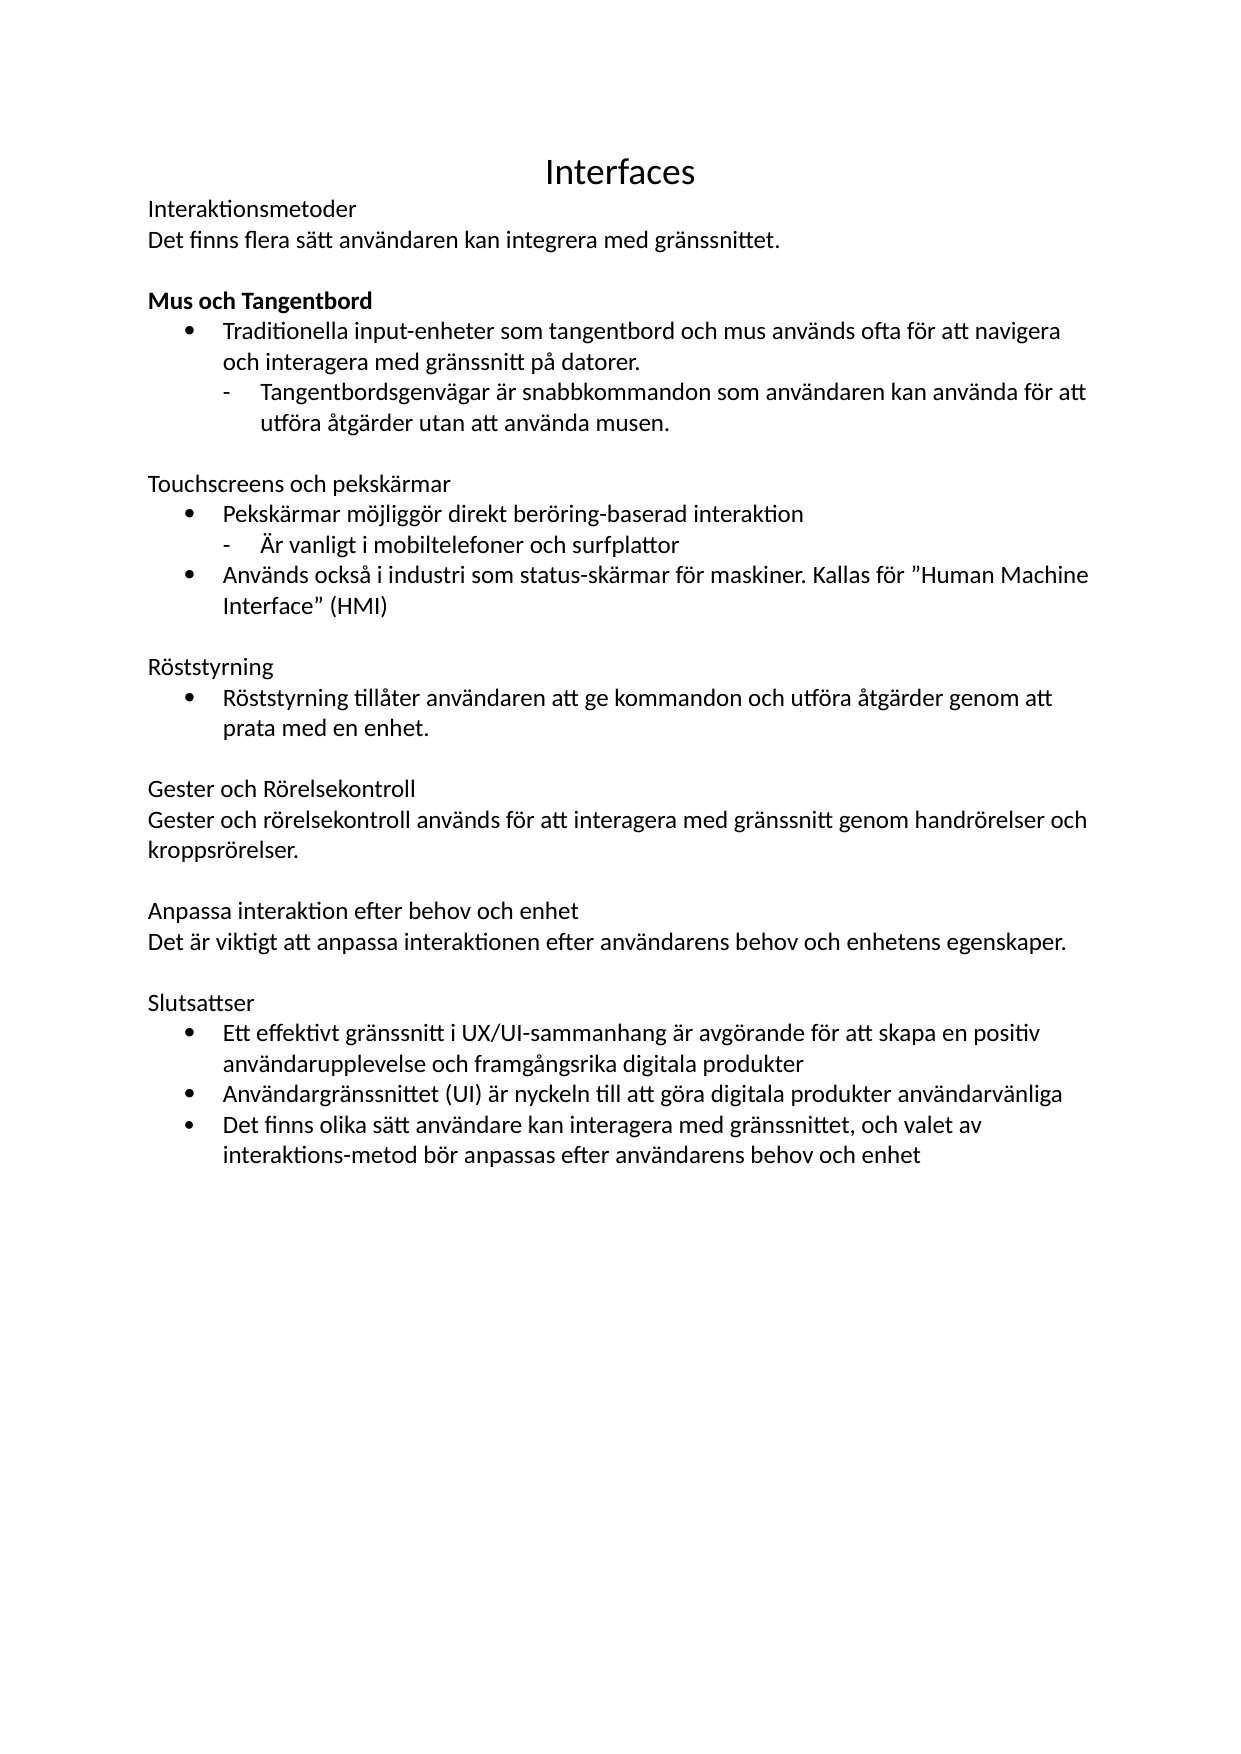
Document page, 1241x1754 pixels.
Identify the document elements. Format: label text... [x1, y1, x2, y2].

list Det finns olika sätt användare kan interagera med gränssnittet, och valet av interaktions-metod bör anpassas efter användarens behov och enhet [185, 1109, 1093, 1170]
list Tangentbordsgenvägar är snabbkommandon som användaren kan använda för att utföra åtgärder utan att använda musen. [223, 377, 1093, 438]
list Är vanligt i mobiltelefoner och surfplattor [223, 529, 1093, 560]
text Interfaces [148, 148, 1093, 193]
text Det är viktigt att anpassa interaktionen efter användarens behov och enhetens egenskaper. [148, 926, 1093, 956]
list Röststyrning tillåter användaren att ge kommandon och utföra åtgärder genom att prata med en enhet. [185, 682, 1093, 743]
text Röststyrning [148, 651, 1093, 682]
text Det finns flera sätt användaren kan integrera med gränssnittet. [148, 224, 1093, 254]
list Användargränssnittet (UI) är nyckeln till att göra digitala produkter användarvänliga [185, 1078, 1093, 1109]
list Används också i industri som status-skärmar för maskiner. Kallas för ”Human Machine Interface” (HMI) [185, 560, 1093, 621]
text Interaktionsmetoder [148, 193, 1093, 224]
text Anpassa interaktion efter behov och enhet [148, 895, 1093, 926]
text Gester och rörelsekontroll används för att interagera med gränssnitt genom handrörelser och kroppsrörelser. [148, 804, 1093, 865]
text Slutsattser [148, 987, 1093, 1017]
text Gester och Rörelsekontroll [148, 773, 1093, 804]
list Pekskärmar möjliggör direkt beröring-baserad interaktion [185, 499, 1093, 529]
list Ett effektivt gränssnitt i UX/UI-sammanhang är avgörande för att skapa en positiv användarupplevelse och framgångsrika digitala produkter [185, 1017, 1093, 1078]
list Traditionella input-enheter som tangentbord och mus används ofta för att navigera och interagera med gränssnitt på datorer. [185, 316, 1093, 377]
text Touchscreens och pekskärmar [148, 468, 1093, 499]
text Mus och Tangentbord [148, 285, 1093, 316]
